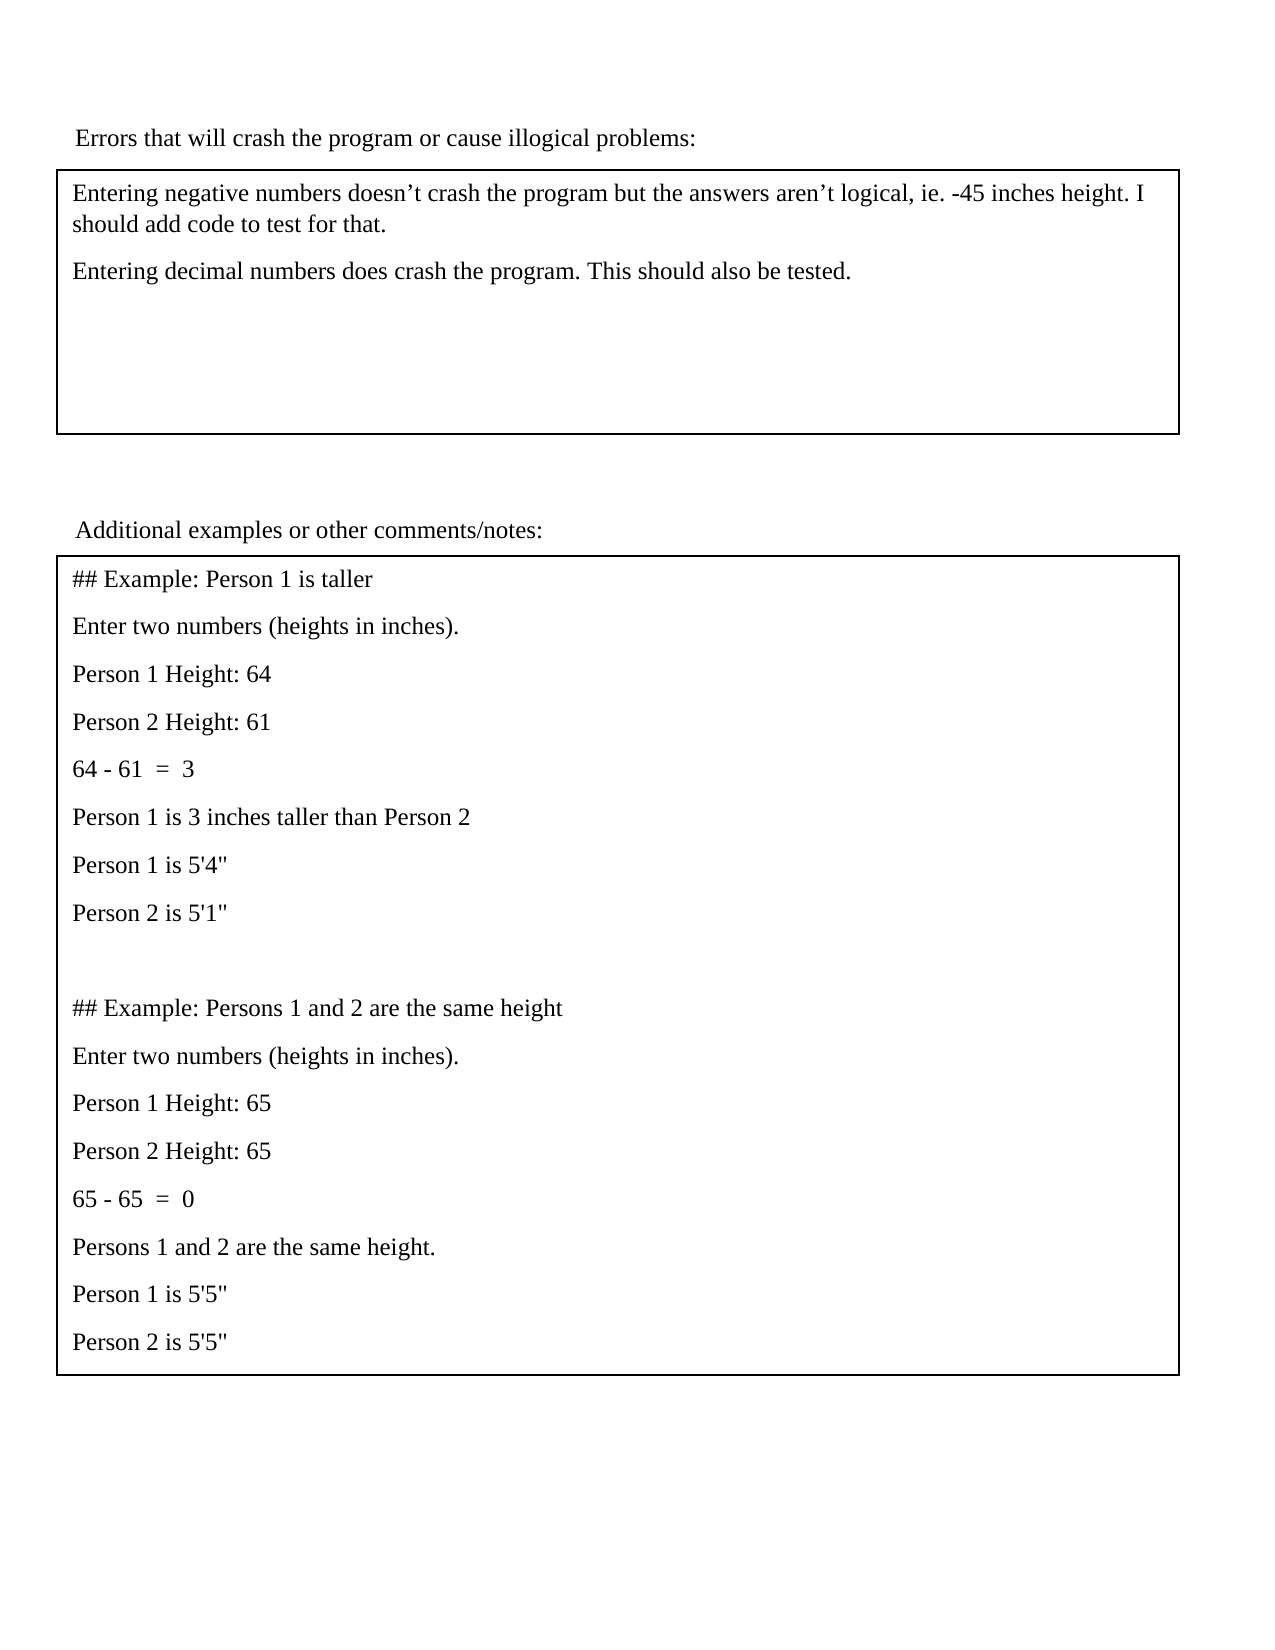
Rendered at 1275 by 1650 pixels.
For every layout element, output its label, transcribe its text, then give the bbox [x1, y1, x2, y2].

text Enter two numbers (heights in inches). [72, 1041, 1164, 1069]
text Person 2 Height: 65 [72, 1136, 1164, 1165]
text Person 2 is 5'1" [72, 898, 1164, 926]
text Entering negative numbers doesn’t crash the program but the answers aren’t logical, ie. -45 inches height. I should add code to test for that. [72, 178, 1164, 237]
text Person 1 Height: 64 [72, 659, 1164, 688]
text Person 1 is 5'5" [72, 1279, 1164, 1308]
text Entering decimal numbers does crash the program. This should also be tested. [72, 256, 1164, 285]
text ## Example: Persons 1 and 2 are the same height [72, 993, 1164, 1022]
text 64 - 61 = 3 [72, 754, 1164, 783]
text Additional examples or other comments/notes: [75, 515, 1200, 544]
text 65 - 65 = 0 [72, 1184, 1164, 1213]
text Person 2 is 5'5" [72, 1327, 1164, 1356]
text Enter two numbers (heights in inches). [72, 611, 1164, 640]
text Errors that will crash the program or cause illogical problems: [75, 123, 1200, 151]
text Person 1 is 3 inches taller than Person 2 [72, 802, 1164, 831]
text Person 1 is 5'4" [72, 850, 1164, 879]
text Persons 1 and 2 are the same height. [72, 1232, 1164, 1260]
text ## Example: Person 1 is taller [72, 564, 1164, 592]
text Person 2 Height: 61 [72, 707, 1164, 736]
text Person 1 Height: 65 [72, 1088, 1164, 1117]
